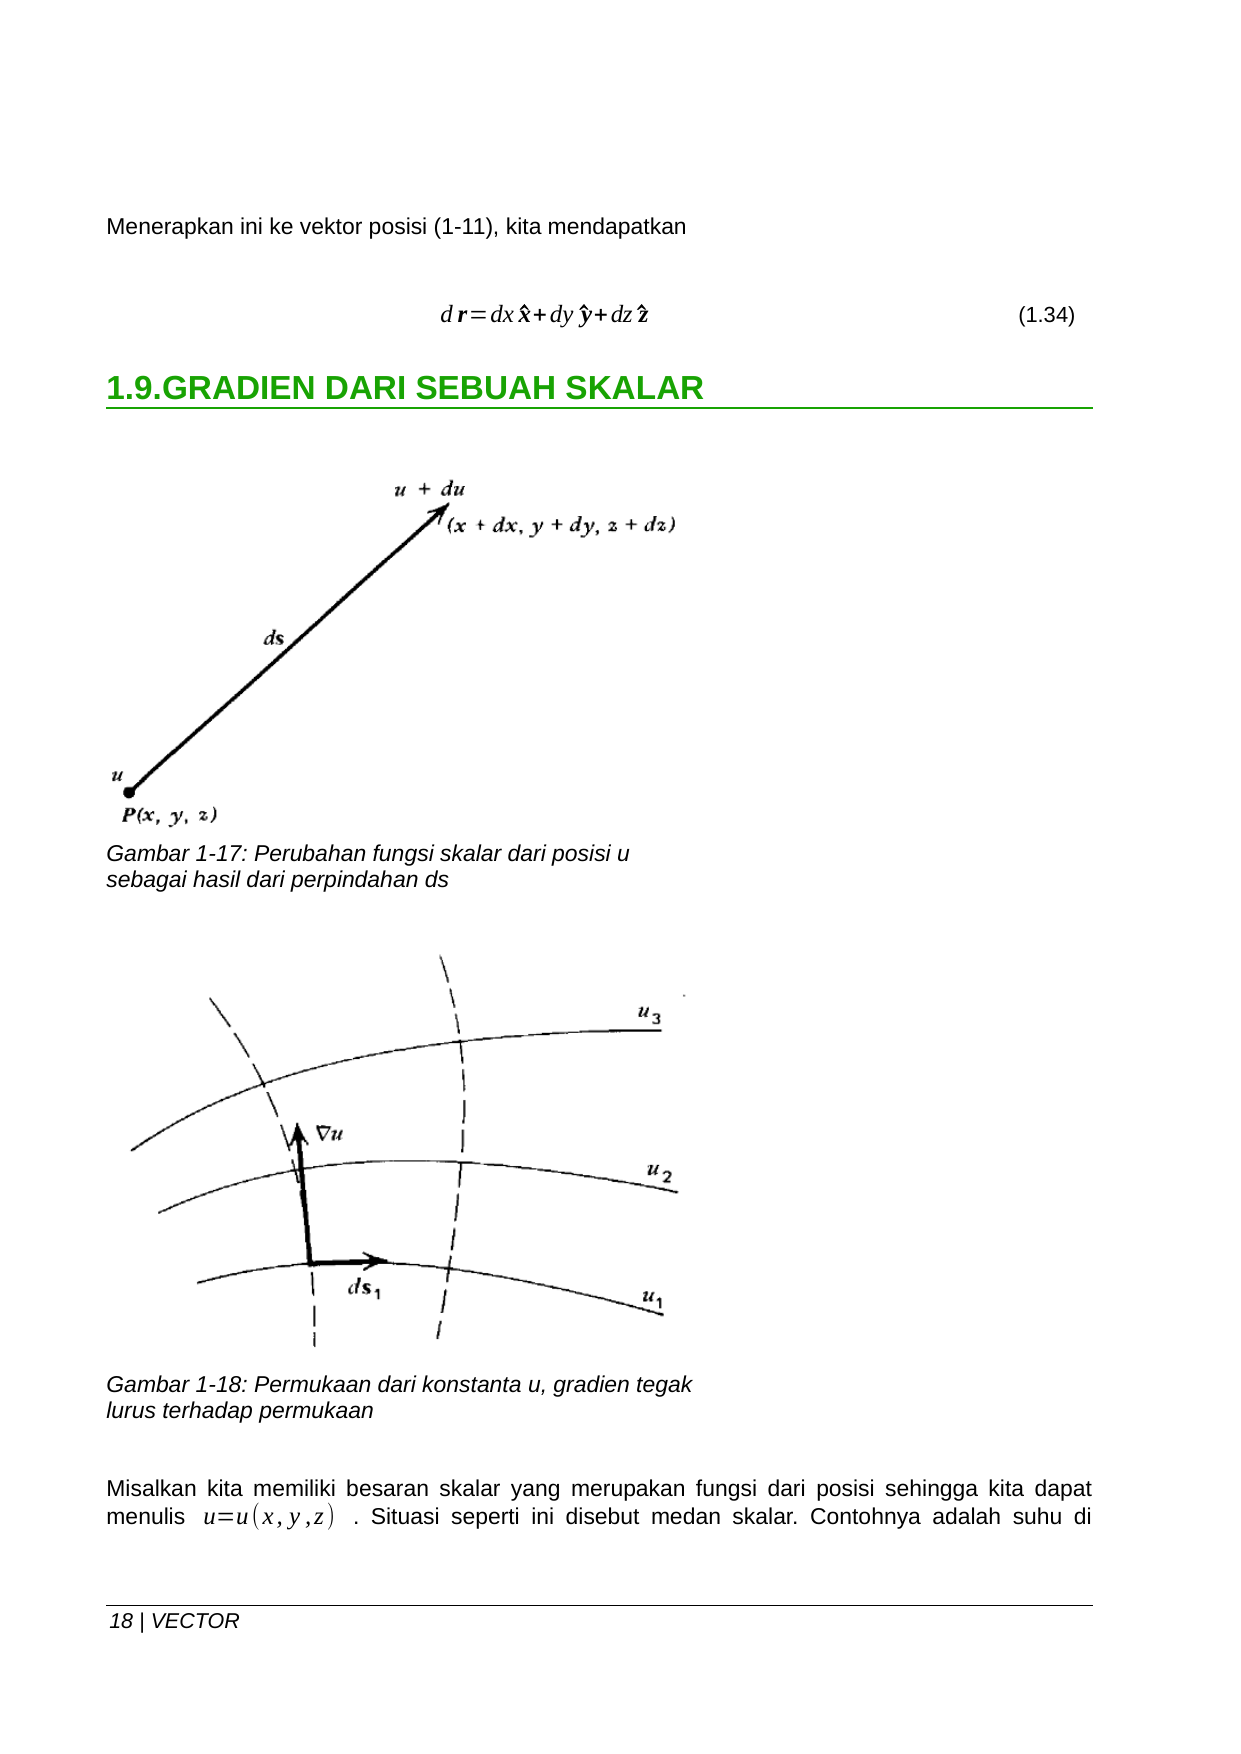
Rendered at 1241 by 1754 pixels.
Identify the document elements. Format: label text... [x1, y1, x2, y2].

picture [106, 943, 707, 1371]
text Gambar 1-17: Perubahan fungsi skalar dari posisi u sebagai hasil dari perpindahan ds [106, 840, 690, 892]
text Menerapkan ini ke vektor posisi (1-11), kita mendapatkan [106, 213, 1093, 239]
subtitle GRADIEN DARI SEBUAH SKALAR [106, 368, 1093, 407]
picture [106, 426, 690, 840]
text Gambar 1-18: Permukaan dari konstanta u, gradien tegak lurus terhadap permukaan [106, 1371, 707, 1424]
table_header [106, 291, 983, 339]
text Misalkan kita memiliki besaran skalar yang merupakan fungsi dari posisi sehingga kita dapat menulis. Situasi seperti ini disebut medan skalar. Contohnya adalah suhu di [106, 1475, 1093, 1531]
table_header (1.34) [983, 291, 1093, 339]
